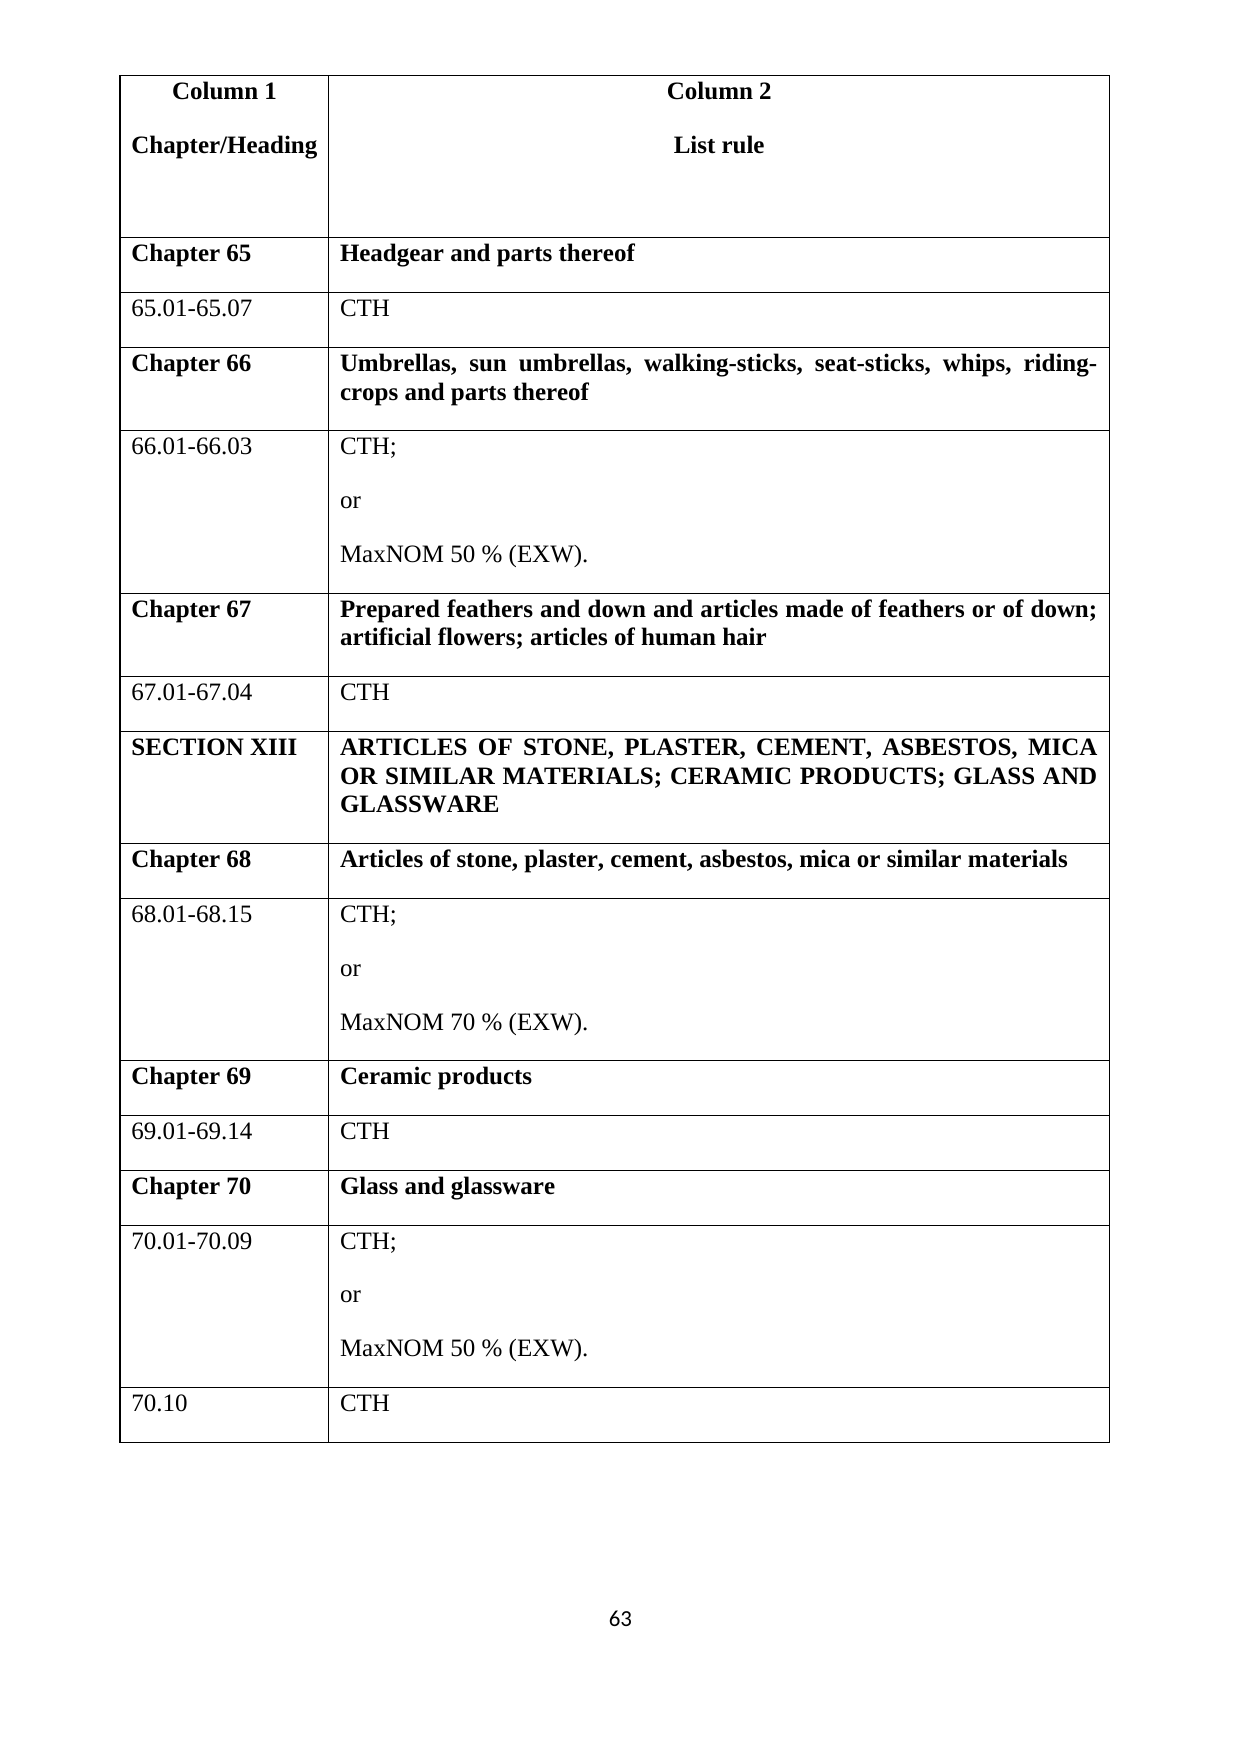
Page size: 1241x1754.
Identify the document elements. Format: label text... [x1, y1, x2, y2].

table_cell Umbrellas, sun umbrellas, walking-sticks, seat-sticks, whips, riding-crops and parts thereof [329, 348, 1109, 430]
table_cell 67.01-67.04 [121, 677, 328, 731]
table_cell 69.01-69.14 [121, 1116, 328, 1170]
table_cell Chapter 70 [121, 1171, 328, 1225]
table_cell 70.01-70.09 [121, 1226, 328, 1387]
table_cell SECTION XIII [121, 732, 328, 843]
table_cell Ceramic products [329, 1061, 1109, 1115]
table_header Column 2 List rule [329, 76, 1109, 237]
table_cell CTH; or MaxNOM 50 % (EXW). [329, 431, 1109, 593]
table_cell CTH [329, 293, 1109, 347]
table_cell CTH; or MaxNOM 70 % (EXW). [329, 899, 1109, 1060]
table_cell 66.01-66.03 [121, 431, 328, 593]
table_cell Prepared feathers and down and articles made of feathers or of down; artificial flowers; articles of human hair [329, 594, 1109, 676]
table_cell CTH [329, 677, 1109, 731]
table_cell ARTICLES OF STONE, PLASTER, CEMENT, ASBESTOS, MICA OR SIMILAR MATERIALS; CERAMIC PRODUCTS; GLASS AND GLASSWARE [329, 732, 1109, 843]
table_cell CTH [329, 1388, 1109, 1442]
table_cell Chapter 65 [121, 238, 328, 292]
table_cell Chapter 68 [121, 844, 328, 898]
table_cell Chapter 66 [121, 348, 328, 430]
table_cell 68.01-68.15 [121, 899, 328, 1060]
table_cell CTH; or MaxNOM 50 % (EXW). [329, 1226, 1109, 1387]
table_cell Chapter 69 [121, 1061, 328, 1115]
table_header Column 1 Chapter/Heading [121, 76, 328, 237]
table_cell 65.01-65.07 [121, 293, 328, 347]
table_cell 70.10 [121, 1388, 328, 1442]
table_cell Headgear and parts thereof [329, 238, 1109, 292]
table_cell Chapter 67 [121, 594, 328, 676]
table_cell Articles of stone, plaster, cement, asbestos, mica or similar materials [329, 844, 1109, 898]
table_cell CTH [329, 1116, 1109, 1170]
table_cell Glass and glassware [329, 1171, 1109, 1225]
